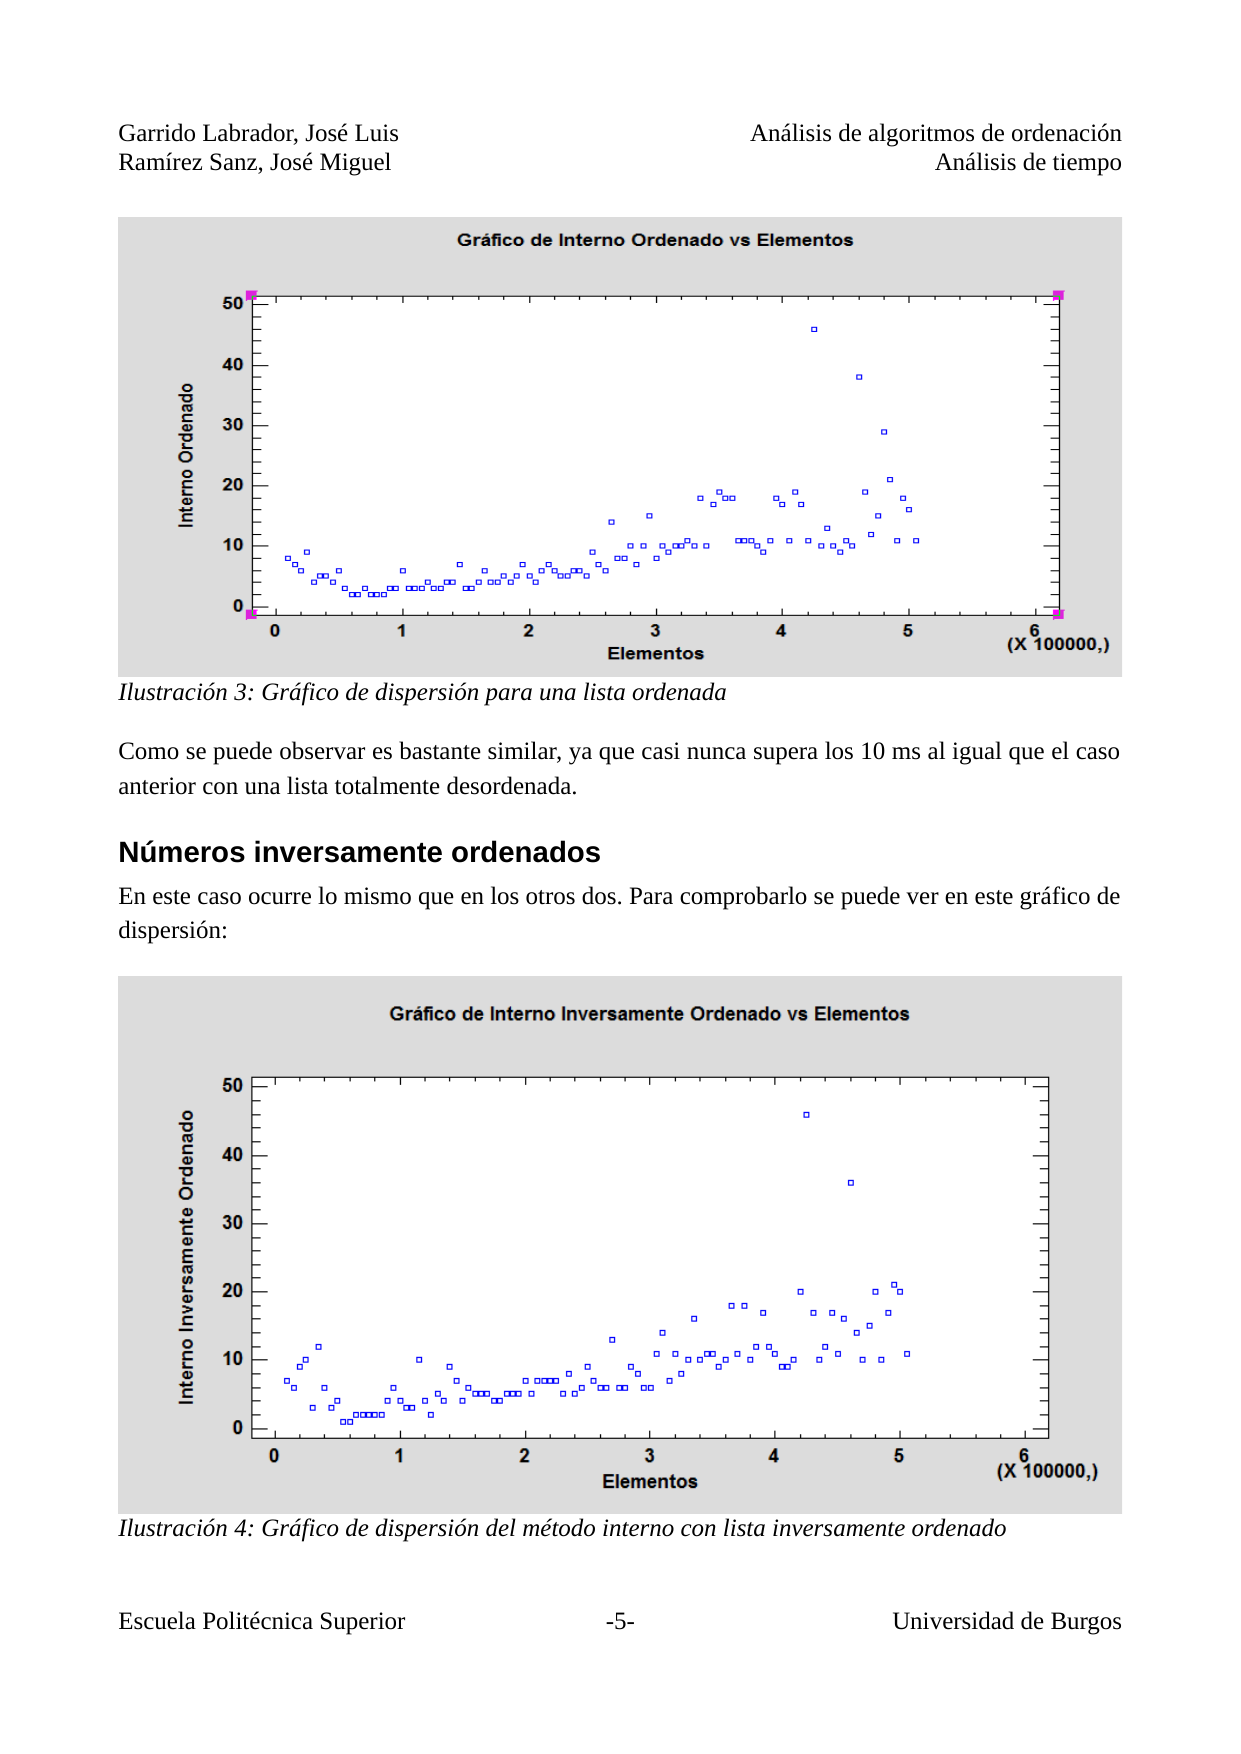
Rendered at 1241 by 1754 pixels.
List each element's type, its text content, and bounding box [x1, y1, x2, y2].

picture [118, 217, 1123, 677]
text [118, 205, 1122, 217]
subtitle Números inversamente ordenados [118, 834, 1122, 868]
picture [118, 976, 1123, 1514]
text Ilustración 3: Gráfico de dispersión para una lista ordenada [118, 677, 1122, 706]
text Ilustración 4: Gráfico de dispersión del método interno con lista inversamente ordenado [118, 1514, 1122, 1542]
text Como se puede observar es bastante similar, ya que casi nunca supera los 10 ms al igual que el caso anterior con una lista totalmente desordenada. [118, 706, 1122, 800]
text En este caso ocurre lo mismo que en los otros dos. Para comprobarlo se puede ver en este gráfico de dispersión: [118, 881, 1122, 944]
text [118, 964, 1122, 976]
